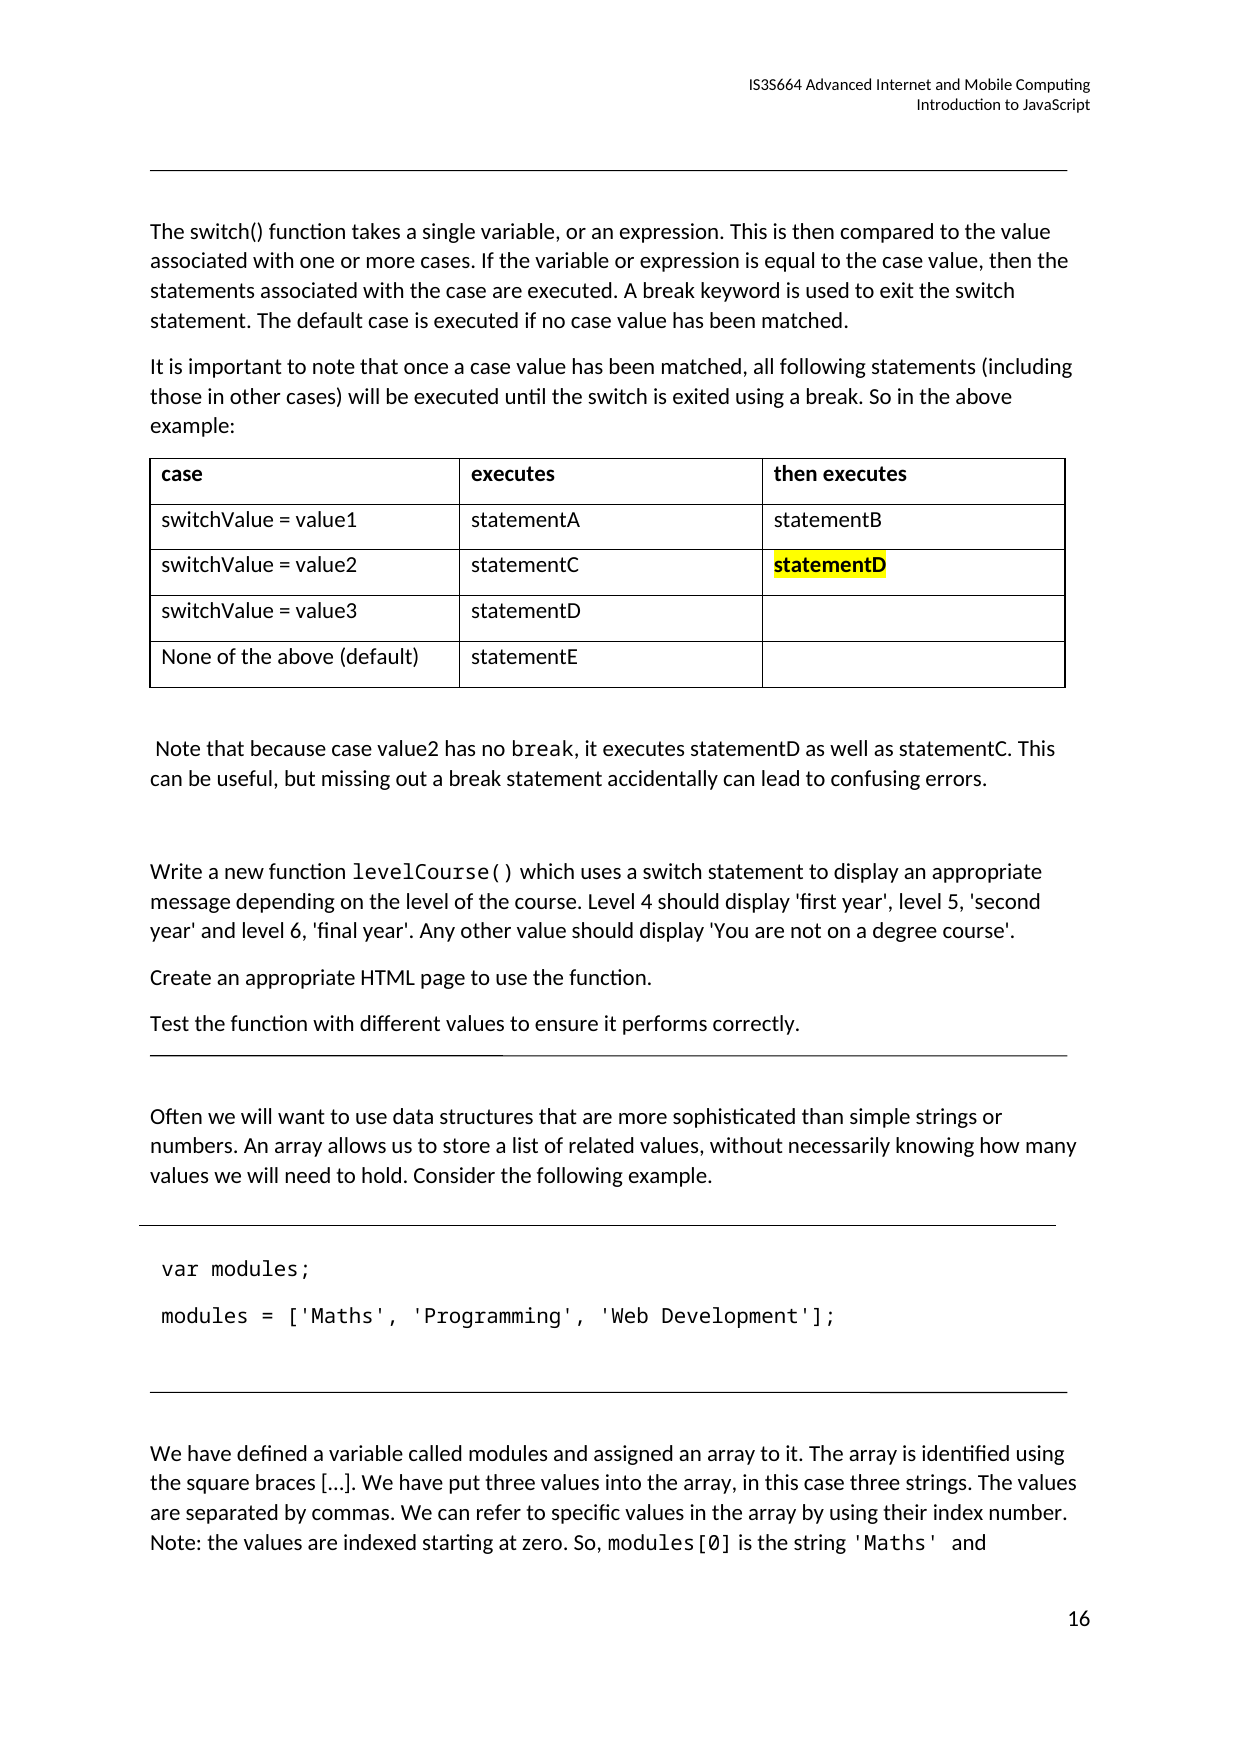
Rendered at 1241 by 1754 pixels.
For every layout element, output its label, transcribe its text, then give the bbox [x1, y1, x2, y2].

text Test the function with different values to ensure it performs correctly. [150, 1009, 1090, 1037]
table_cell switchValue = value2 [151, 550, 459, 595]
text It is important to note that once a case value has been matched, all following statements (including those in other cases) will be executed until the switch is exited using a break. So in the above example: [150, 352, 1090, 439]
text Activity [150, 810, 1090, 838]
table_header then executes [763, 459, 1064, 504]
text Write a new function levelCourse() which uses a switch statement to display an appropriate message depending on the level of the course. Level 4 should display 'first year', level 5, 'second year' and level 6, 'final year'. Any other value should display 'You are not on a degree course'. [150, 857, 1090, 944]
table_cell switchValue = value3 [151, 596, 459, 641]
table_cell None of the above (default) [151, 642, 459, 687]
table_cell statementC [460, 550, 762, 595]
text Often we will want to use data structures that are more sophisticated than simple strings or numbers. An array allows us to store a list of related values, without necessarily knowing how many values we will need to hold. Consider the following example. [150, 1102, 1090, 1189]
text We have defined a variable called modules and assigned an array to it. The array is identified using the square braces […]. We have put three values into the array, in this case three strings. The values are separated by commas. We can refer to specific values in the array by using their index number. Note: the values are indexed starting at zero. So, modules[0] is the string 'Maths' and [150, 1439, 1090, 1556]
text Note that because case value2 has no break, it executes statementD as well as statementC. This can be useful, but missing out a break statement accidentally can lead to confusing errors. [150, 734, 1090, 792]
table_cell statementB [763, 505, 1064, 549]
table_cell [763, 642, 1064, 687]
table_cell switchValue = value1 [151, 505, 459, 549]
table_header var modules; modules = ['Maths', 'Programming', 'Web Development']; [150, 1226, 859, 1346]
table_header case [151, 459, 459, 504]
table_cell statementE [460, 642, 762, 687]
table_header [150, 1208, 859, 1225]
text Create an appropriate HTML page to use the function. [150, 963, 1090, 991]
table_cell statementD [763, 550, 1064, 595]
table_header [859, 1208, 1089, 1346]
table_cell statementA [460, 505, 762, 549]
table_cell [763, 596, 1064, 641]
text The switch() function takes a single variable, or an expression. This is then compared to the value associated with one or more cases. If the variable or expression is equal to the case value, then the statements associated with the case are executed. A break keyword is used to exit the switch statement. The default case is executed if no case value has been matched. [150, 217, 1090, 334]
table_header executes [460, 459, 762, 504]
table_cell statementD [460, 596, 762, 641]
